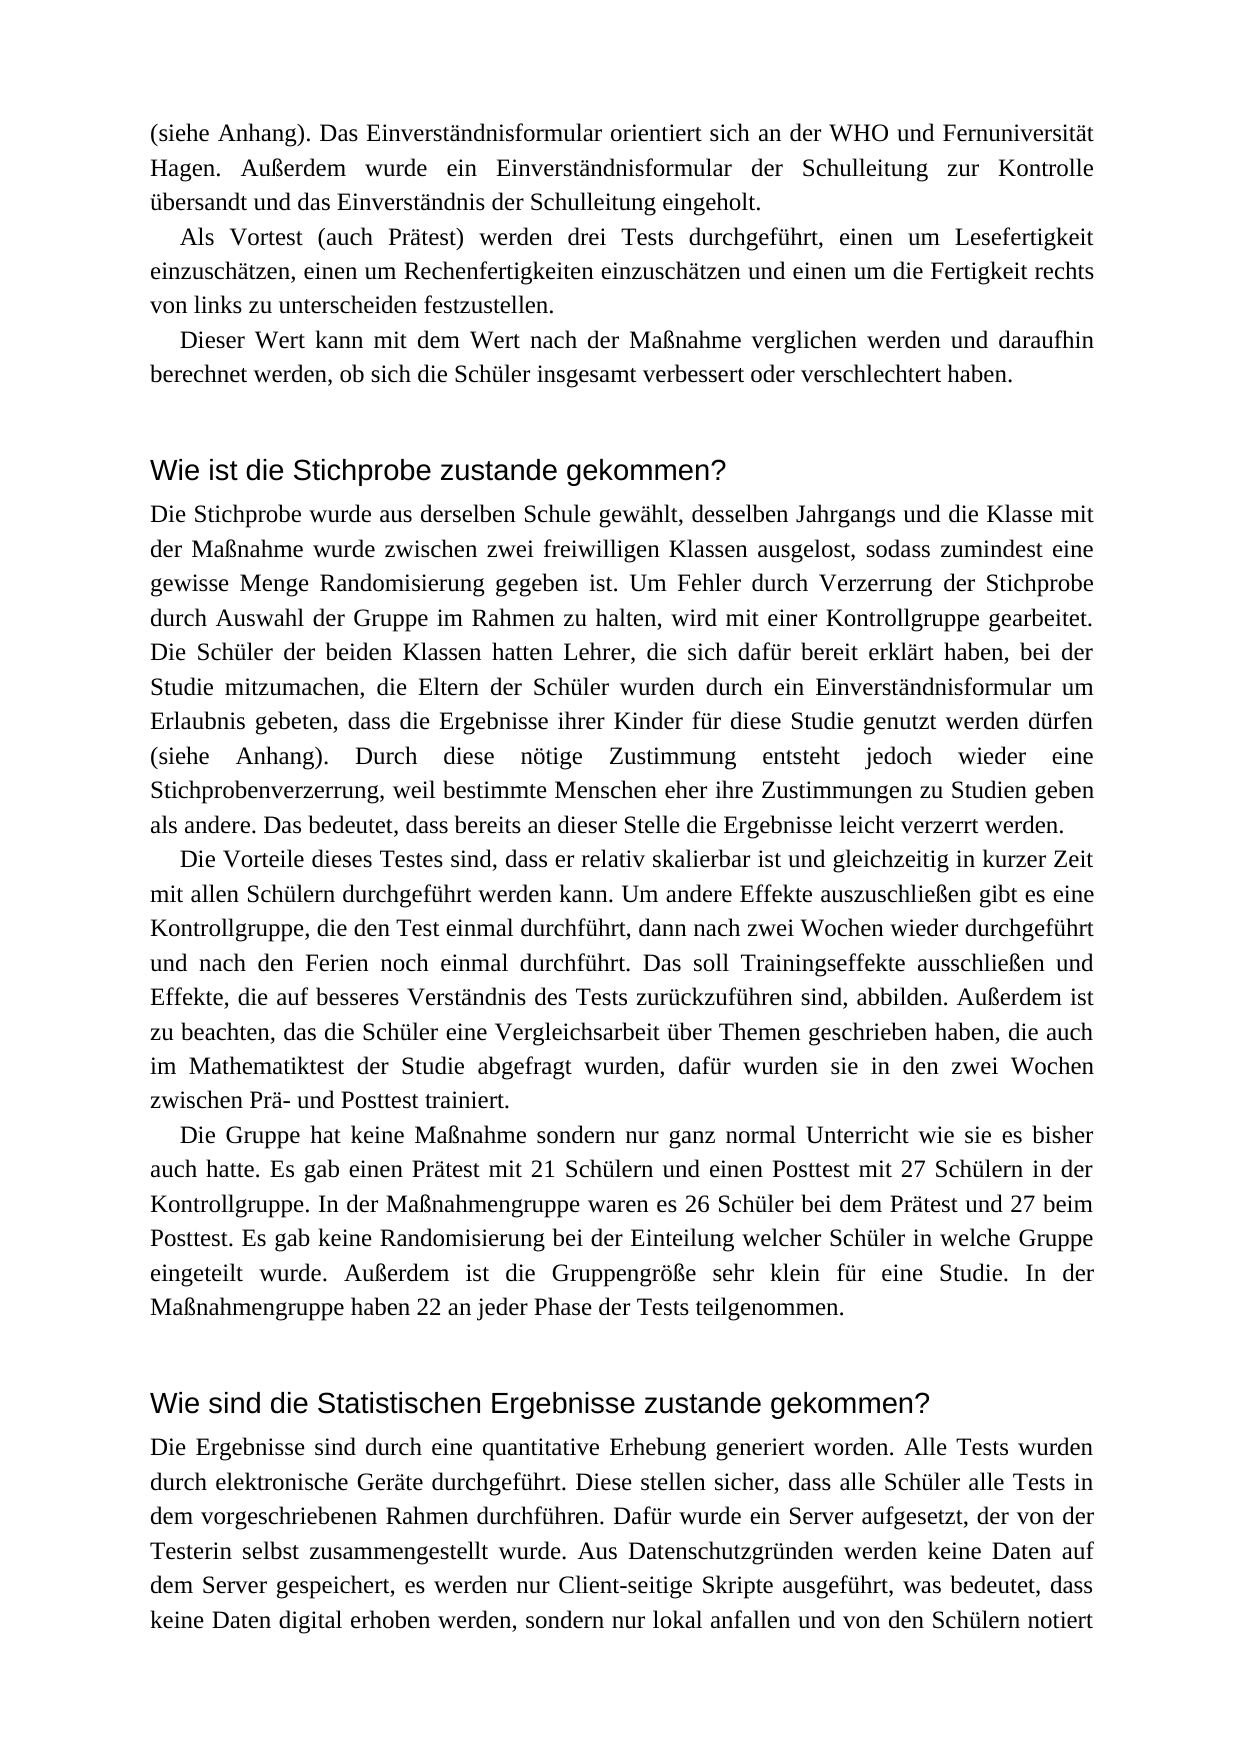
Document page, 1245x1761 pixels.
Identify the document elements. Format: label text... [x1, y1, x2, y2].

text (siehe Anhang). Das Einverständnisformular orientiert sich an der WHO und Fernuniversität Hagen. Außerdem wurde ein Einverständnisformular der Schulleitung zur Kontrolle übersandt und das Einverständnis der Schulleitung eingeholt. [150, 118, 1095, 216]
subtitle Wie sind die Statistischen Ergebnisse zustande gekommen? [150, 1386, 1095, 1420]
text Dieser Wert kann mit dem Wert nach der Maßnahme verglichen werden und daraufhin berechnet werden, ob sich die Schüler insgesamt verbessert oder verschlechtert haben. [150, 325, 1095, 388]
text Die Gruppe hat keine Maßnahme sondern nur ganz normal Unterricht wie sie es bisher auch hatte. Es gab einen Prätest mit 21 Schülern und einen Posttest mit 27 Schülern in der Kontrollgruppe. In der Maßnahmengruppe waren es 26 Schüler bei dem Prätest und 27 beim Posttest. Es gab keine Randomisierung bei der Einteilung welcher Schüler in welche Gruppe eingeteilt wurde. Außerdem ist die Gruppengröße sehr klein für eine Studie. In der Maßnahmengruppe haben 22 an jeder Phase der Tests teilgenommen. [150, 1120, 1095, 1321]
text Die Stichprobe wurde aus derselben Schule gewählt, desselben Jahrgangs und die Klasse mit der Maßnahme wurde zwischen zwei freiwilligen Klassen ausgelost, sodass zumindest eine gewisse Menge Randomisierung gegeben ist. Um Fehler durch Verzerrung der Stichprobe durch Auswahl der Gruppe im Rahmen zu halten, wird mit einer Kontrollgruppe gearbeitet. Die Schüler der beiden Klassen hatten Lehrer, die sich dafür bereit erklärt haben, bei der Studie mitzumachen, die Eltern der Schüler wurden durch ein Einverständnisformular um Erlaubnis gebeten, dass die Ergebnisse ihrer Kinder für diese Studie genutzt werden dürfen (siehe Anhang). Durch diese nötige Zustimmung entsteht jedoch wieder eine Stichprobenverzerrung, weil bestimmte Menschen eher ihre Zustimmungen zu Studien geben als andere. Das bedeutet, dass bereits an dieser Stelle die Ergebnisse leicht verzerrt werden. [150, 499, 1095, 838]
text Als Vortest (auch Prätest) werden drei Tests durchgeführt, einen um Lesefertigkeit einzuschätzen, einen um Rechenfertigkeiten einzuschätzen und einen um die Fertigkeit rechts von links zu unterscheiden festzustellen. [150, 222, 1095, 319]
text Die Ergebnisse sind durch eine quantitative Erhebung generiert worden. Alle Tests wurden durch elektronische Geräte durchgeführt. Diese stellen sicher, dass alle Schüler alle Tests in dem vorgeschriebenen Rahmen durchführen. Dafür wurde ein Server aufgesetzt, der von der Testerin selbst zusammengestellt wurde. Aus Datenschutzgründen werden keine Daten auf dem Server gespeichert, es werden nur Client-seitige Skripte ausgeführt, was bedeutet, dass keine Daten digital erhoben werden, sondern nur lokal anfallen und von den Schülern notiert [150, 1432, 1095, 1634]
subtitle Wie ist die Stichprobe zustande gekommen? [150, 453, 1095, 487]
text Die Vorteile dieses Testes sind, dass er relativ skalierbar ist und gleichzeitig in kurzer Zeit mit allen Schülern durchgeführt werden kann. Um andere Effekte auszuschließen gibt es eine Kontrollgruppe, die den Test einmal durchführt, dann nach zwei Wochen wieder durchgeführt und nach den Ferien noch einmal durchführt. Das soll Trainingseffekte ausschließen und Effekte, die auf besseres Verständnis des Tests zurückzuführen sind, abbilden. Außerdem ist zu beachten, das die Schüler eine Vergleichsarbeit über Themen geschrieben haben, die auch im Mathematiktest der Studie abgefragt wurden, dafür wurden sie in den zwei Wochen zwischen Prä- und Posttest trainiert. [150, 844, 1095, 1114]
